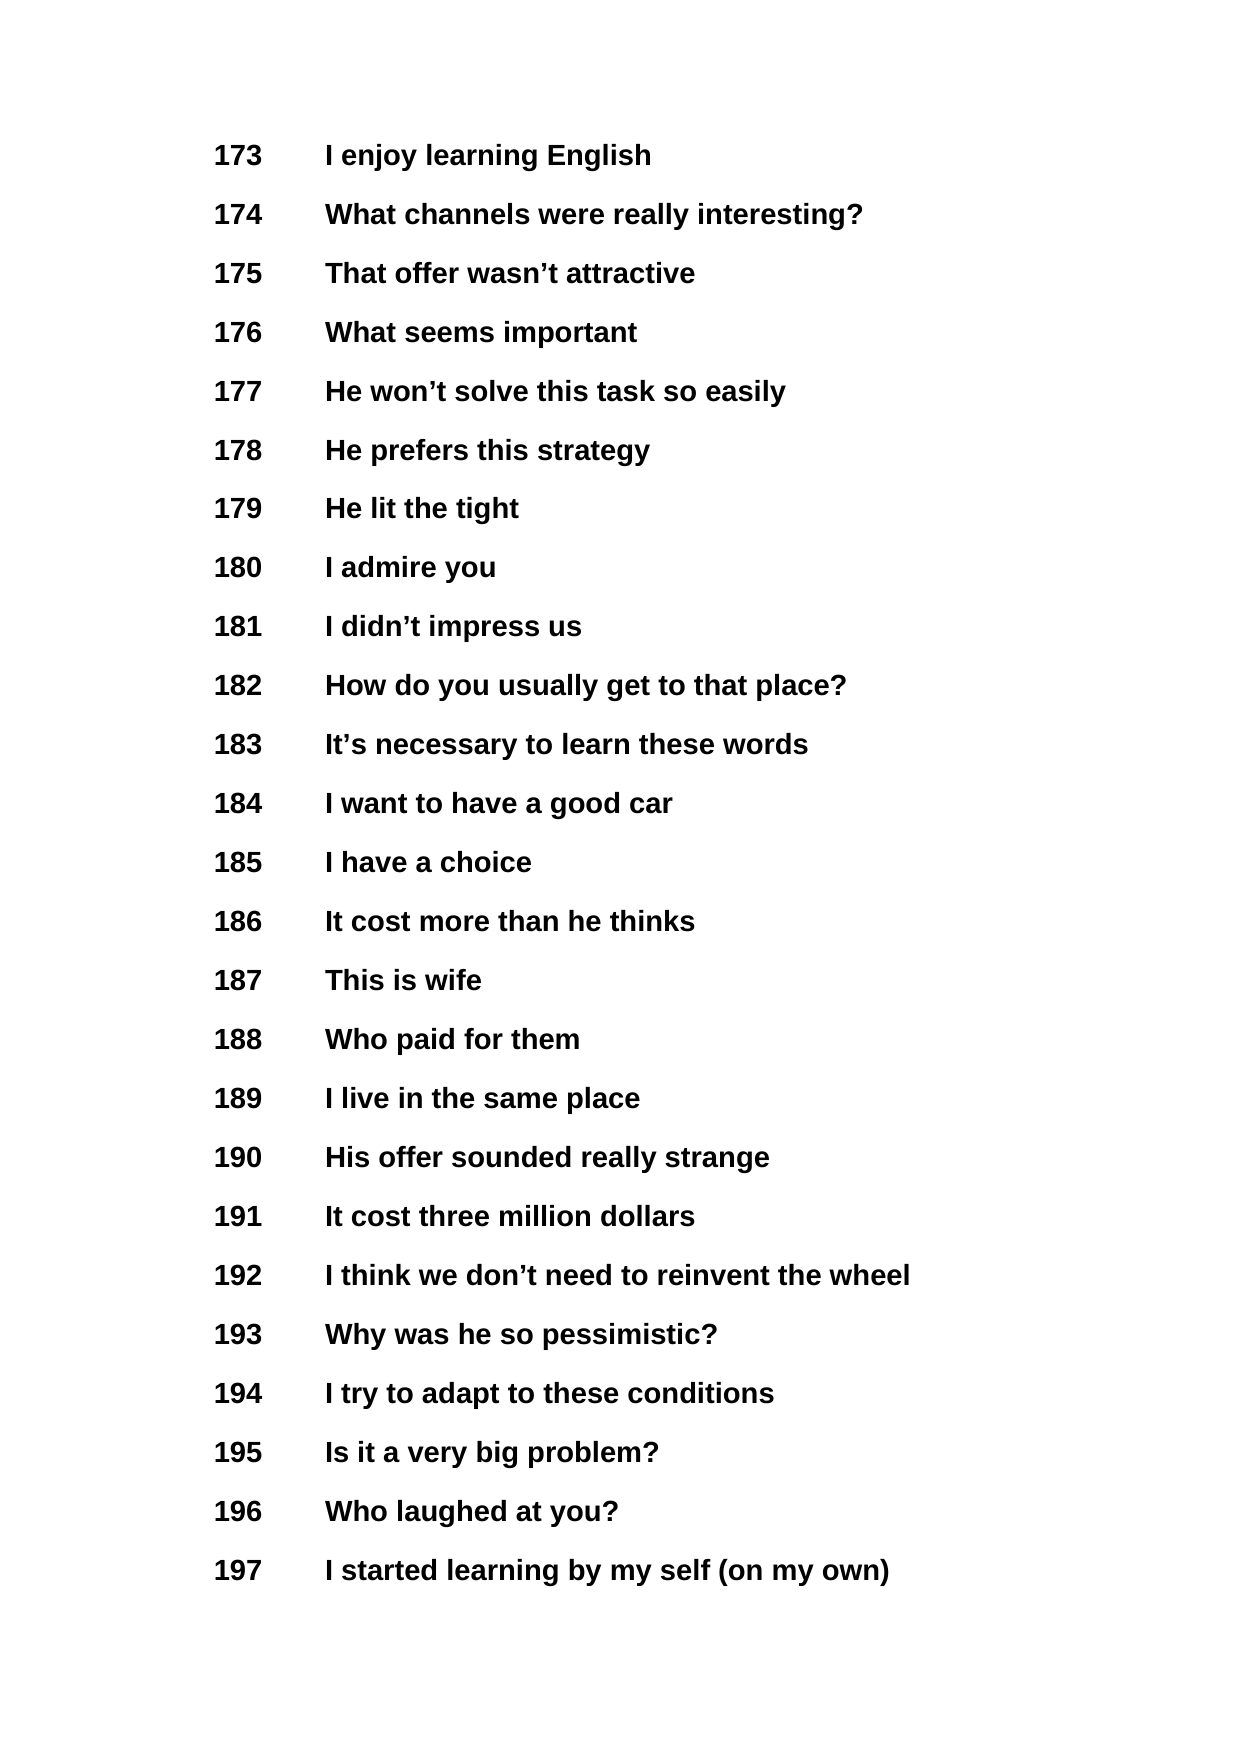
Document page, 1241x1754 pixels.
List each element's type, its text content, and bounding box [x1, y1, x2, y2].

list I want to have a good car [213, 767, 1152, 826]
list I didn’t impress us [213, 590, 1152, 649]
list It cost three million dollars [213, 1179, 1152, 1238]
list I try to adapt to these conditions [213, 1356, 1152, 1415]
list Is it a very big problem? [213, 1415, 1152, 1474]
list Who paid for them [213, 1002, 1152, 1061]
list I admire you [213, 531, 1152, 590]
list This is wife [213, 943, 1152, 1002]
list He lit the tight [213, 472, 1152, 531]
list It’s necessary to learn these words [213, 708, 1152, 767]
list He won’t solve this task so easily [213, 354, 1152, 413]
list I live in the same place [213, 1061, 1152, 1120]
list He prefers this strategy [213, 413, 1152, 472]
list I enjoy learning English [213, 118, 1152, 177]
list What seems important [213, 295, 1152, 354]
list His offer sounded really strange [213, 1120, 1152, 1179]
list It cost more than he thinks [213, 884, 1152, 943]
list What channels were really interesting? [213, 177, 1152, 236]
list How do you usually get to that place? [213, 649, 1152, 708]
list Why was he so pessimistic? [213, 1297, 1152, 1356]
list I started learning by my self (on my own) [213, 1533, 1152, 1592]
list I think we don’t need to reinvent the wheel [213, 1238, 1152, 1297]
list Who laughed at you? [213, 1474, 1152, 1533]
list I have a choice [213, 826, 1152, 884]
list That offer wasn’t attractive [213, 236, 1152, 295]
